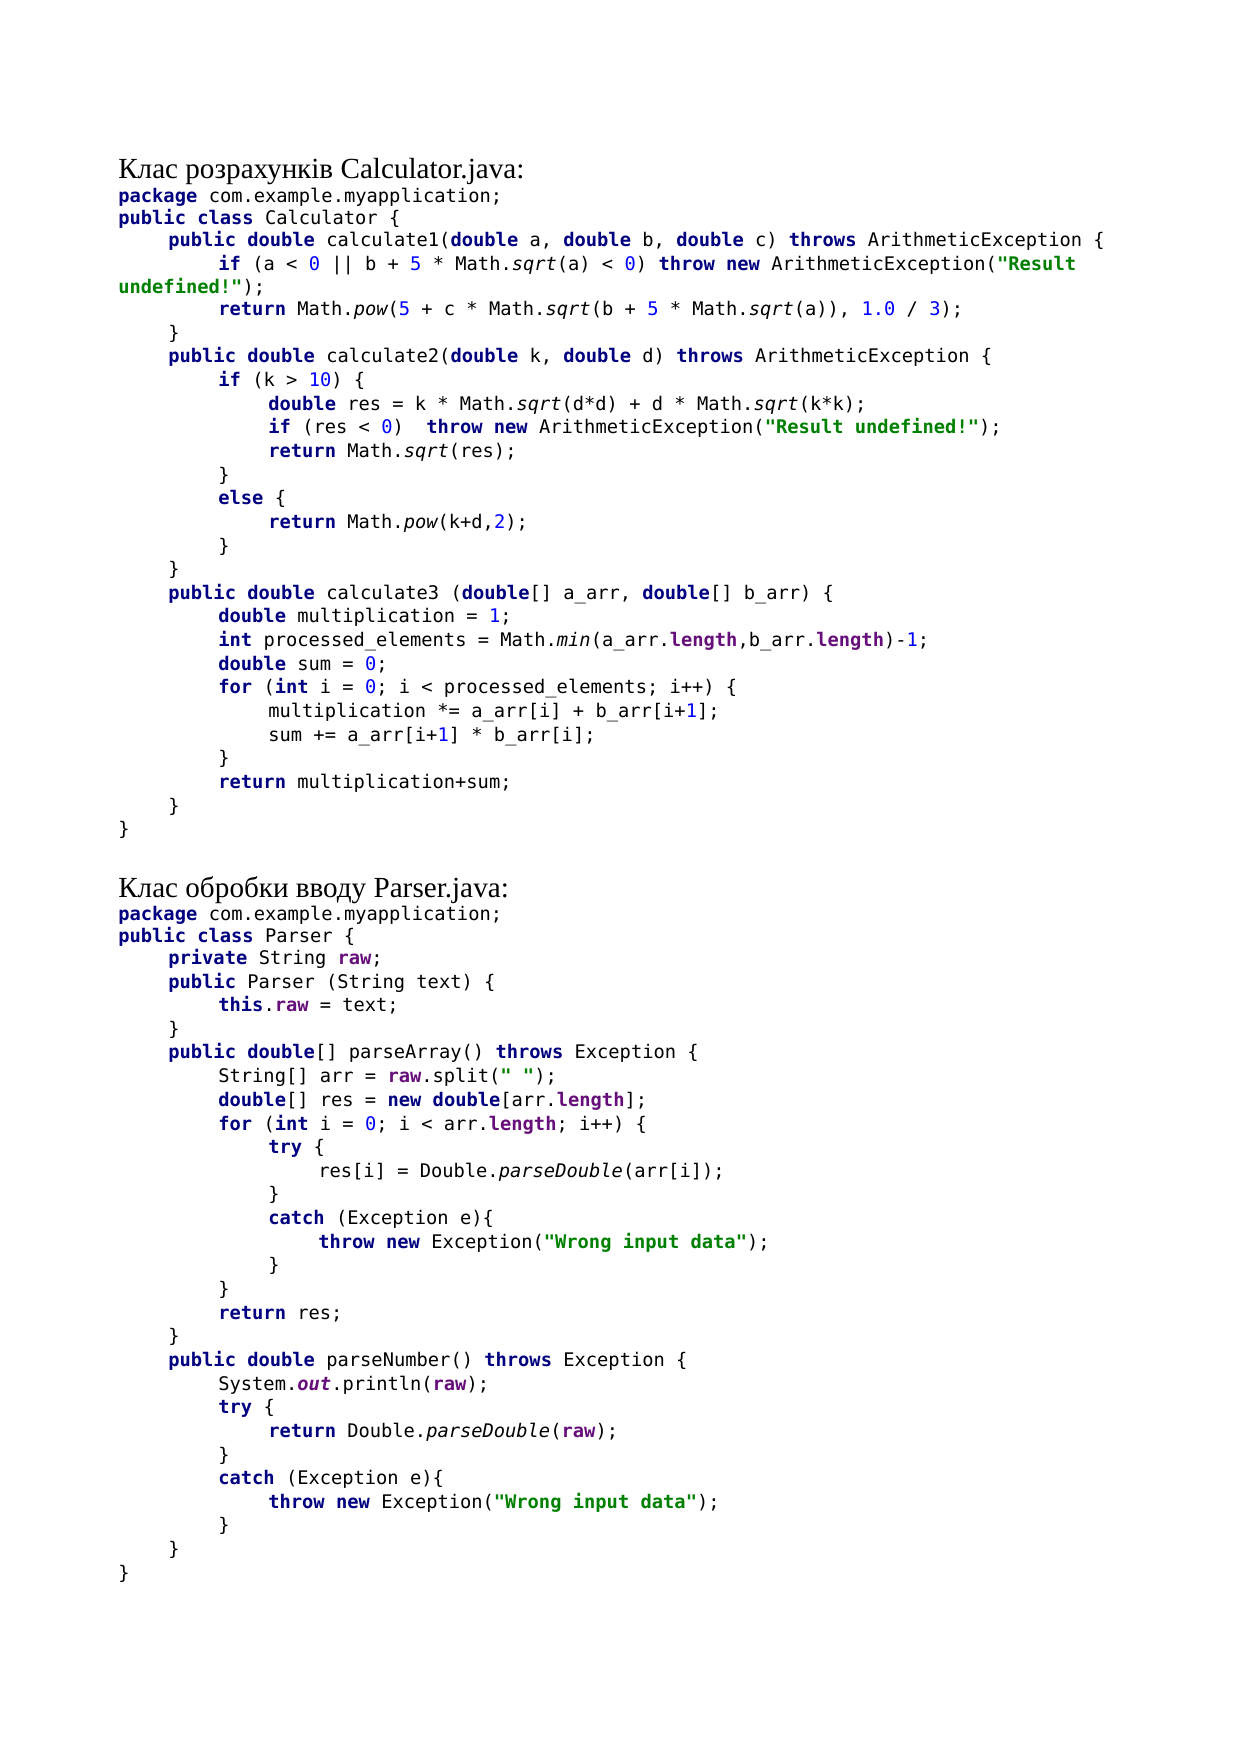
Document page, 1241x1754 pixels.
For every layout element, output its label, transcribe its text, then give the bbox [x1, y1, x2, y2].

text public double calculate3 (double[] a_arr, double[] b_arr) { [118, 582, 1122, 606]
text try { [118, 1396, 1122, 1420]
text catch (Exception e){ [118, 1207, 1122, 1231]
text } [118, 1254, 1122, 1278]
text } [118, 1325, 1122, 1349]
text throw new Exception("Wrong input data"); [118, 1491, 1122, 1514]
text } [118, 1443, 1122, 1467]
text try { [118, 1136, 1122, 1160]
text if (a < 0 || b + 5 * Math.sqrt(a) < 0) throw new ArithmeticException("Result undefined!"); [118, 253, 1122, 298]
text } [118, 1018, 1122, 1042]
text } [118, 534, 1122, 558]
text package com.example.myapplication; [118, 185, 1122, 207]
text double sum = 0; [118, 653, 1122, 676]
text return Math.pow(k+d,2); [118, 511, 1122, 534]
text } [118, 1278, 1122, 1302]
text } [118, 747, 1122, 771]
text Клас розрахунків Calculator.java: [118, 152, 1122, 185]
text return multiplication+sum; [118, 771, 1122, 795]
text } [118, 1538, 1122, 1562]
text } [118, 464, 1122, 487]
text if (k > 10) { [118, 369, 1122, 393]
text public double[] parseArray() throws Exception { [118, 1042, 1122, 1065]
text for (int i = 0; i < arr.length; i++) { [118, 1112, 1122, 1136]
text } [118, 1562, 1122, 1584]
text Клас обробки вводу Parser.java: [118, 870, 1122, 903]
text int processed_elements = Math.min(a_arr.length,b_arr.length)-1; [118, 629, 1122, 653]
text multiplication *= a_arr[i] + b_arr[i+1]; [118, 700, 1122, 724]
text catch (Exception e){ [118, 1467, 1122, 1491]
text throw new Exception("Wrong input data"); [118, 1231, 1122, 1254]
text double[] res = new double[arr.length]; [118, 1089, 1122, 1112]
text } [118, 322, 1122, 345]
text this.raw = text; [118, 994, 1122, 1018]
text } [118, 795, 1122, 818]
text sum += a_arr[i+1] * b_arr[i]; [118, 724, 1122, 747]
text public class Parser { [118, 925, 1122, 947]
text res[i] = Double.parseDouble(arr[i]); [118, 1160, 1122, 1183]
text return res; [118, 1302, 1122, 1325]
text } [118, 1514, 1122, 1538]
text public double calculate2(double k, double d) throws ArithmeticException { [118, 345, 1122, 369]
text return Math.pow(5 + c * Math.sqrt(b + 5 * Math.sqrt(a)), 1.0 / 3); [118, 298, 1122, 322]
text String[] arr = raw.split(" "); [118, 1065, 1122, 1089]
text } [118, 558, 1122, 582]
text private String raw; [118, 947, 1122, 971]
text } [118, 1183, 1122, 1207]
text if (res < 0) throw new ArithmeticException("Result undefined!"); [118, 416, 1122, 440]
text double res = k * Math.sqrt(d*d) + d * Math.sqrt(k*k); [118, 393, 1122, 416]
text public double parseNumber() throws Exception { [118, 1349, 1122, 1373]
text System.out.println(raw); [118, 1373, 1122, 1396]
text return Math.sqrt(res); [118, 440, 1122, 464]
text else { [118, 487, 1122, 511]
text } [118, 818, 1122, 840]
text double multiplication = 1; [118, 606, 1122, 629]
text public class Calculator { [118, 207, 1122, 229]
text public Parser (String text) { [118, 971, 1122, 994]
text return Double.parseDouble(raw); [118, 1420, 1122, 1443]
text for (int i = 0; i < processed_elements; i++) { [118, 676, 1122, 700]
text package com.example.myapplication; [118, 903, 1122, 925]
text public double calculate1(double a, double b, double c) throws ArithmeticException { [118, 229, 1122, 253]
